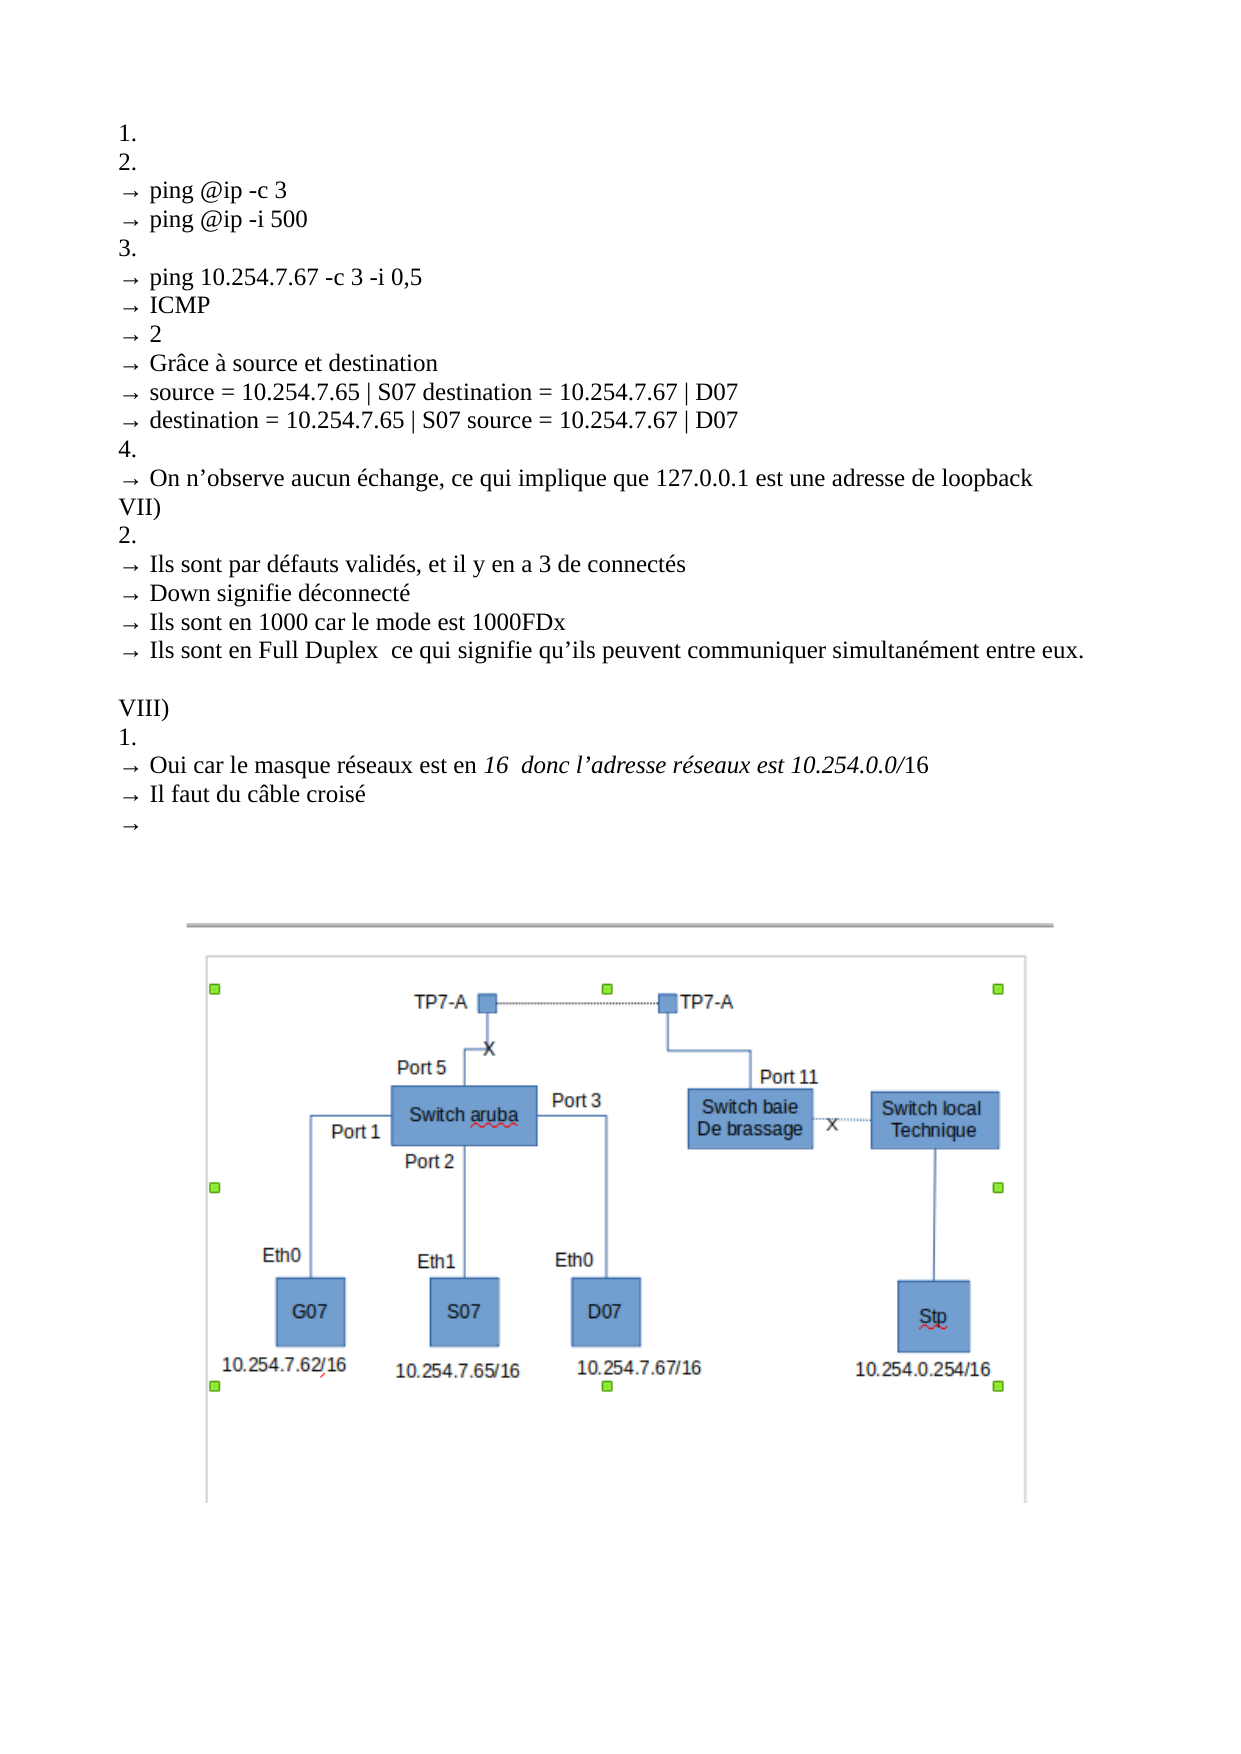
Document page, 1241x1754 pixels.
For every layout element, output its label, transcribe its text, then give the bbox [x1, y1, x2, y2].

text → On n’observe aucun échange, ce qui implique que 127.0.0.1 est une adresse de loopback [118, 463, 1122, 492]
text 1. [118, 722, 1122, 751]
text → ping @ip -c 3 [118, 176, 1122, 204]
text VII) [118, 492, 1122, 521]
text → Oui car le masque réseaux est en 16 donc l’adresse réseaux est 10.254.0.0/16 [118, 751, 1122, 779]
text 3. [118, 233, 1122, 262]
text → 2 [118, 319, 1122, 348]
text → Il faut du câble croisé [118, 779, 1122, 808]
text → ping @ip -i 500 [118, 204, 1122, 233]
text → Down signifie déconnecté [118, 578, 1122, 607]
text 2. [118, 147, 1122, 176]
text → Grâce à source et destination [118, 348, 1122, 377]
text → ping 10.254.7.67 -c 3 -i 0,5 [118, 262, 1122, 291]
text → Ils sont en 1000 car le mode est 1000FDx [118, 607, 1122, 636]
text 4. [118, 434, 1122, 463]
text → Ils sont en Full Duplex ce qui signifie qu’ils peuvent communiquer simultanément entre eux. [118, 636, 1122, 664]
text 1. [118, 118, 1122, 147]
text → source = 10.254.7.65 | S07 destination = 10.254.7.67 | D07 [118, 377, 1122, 406]
text → destination = 10.254.7.65 | S07 source = 10.254.7.67 | D07 [118, 406, 1122, 434]
picture [186, 923, 1054, 1503]
text 2. [118, 521, 1122, 549]
text → [118, 808, 1122, 837]
text → Ils sont par défauts validés, et il y en a 3 de connectés [118, 549, 1122, 578]
text → ICMP [118, 291, 1122, 319]
text VIII) [118, 693, 1122, 722]
